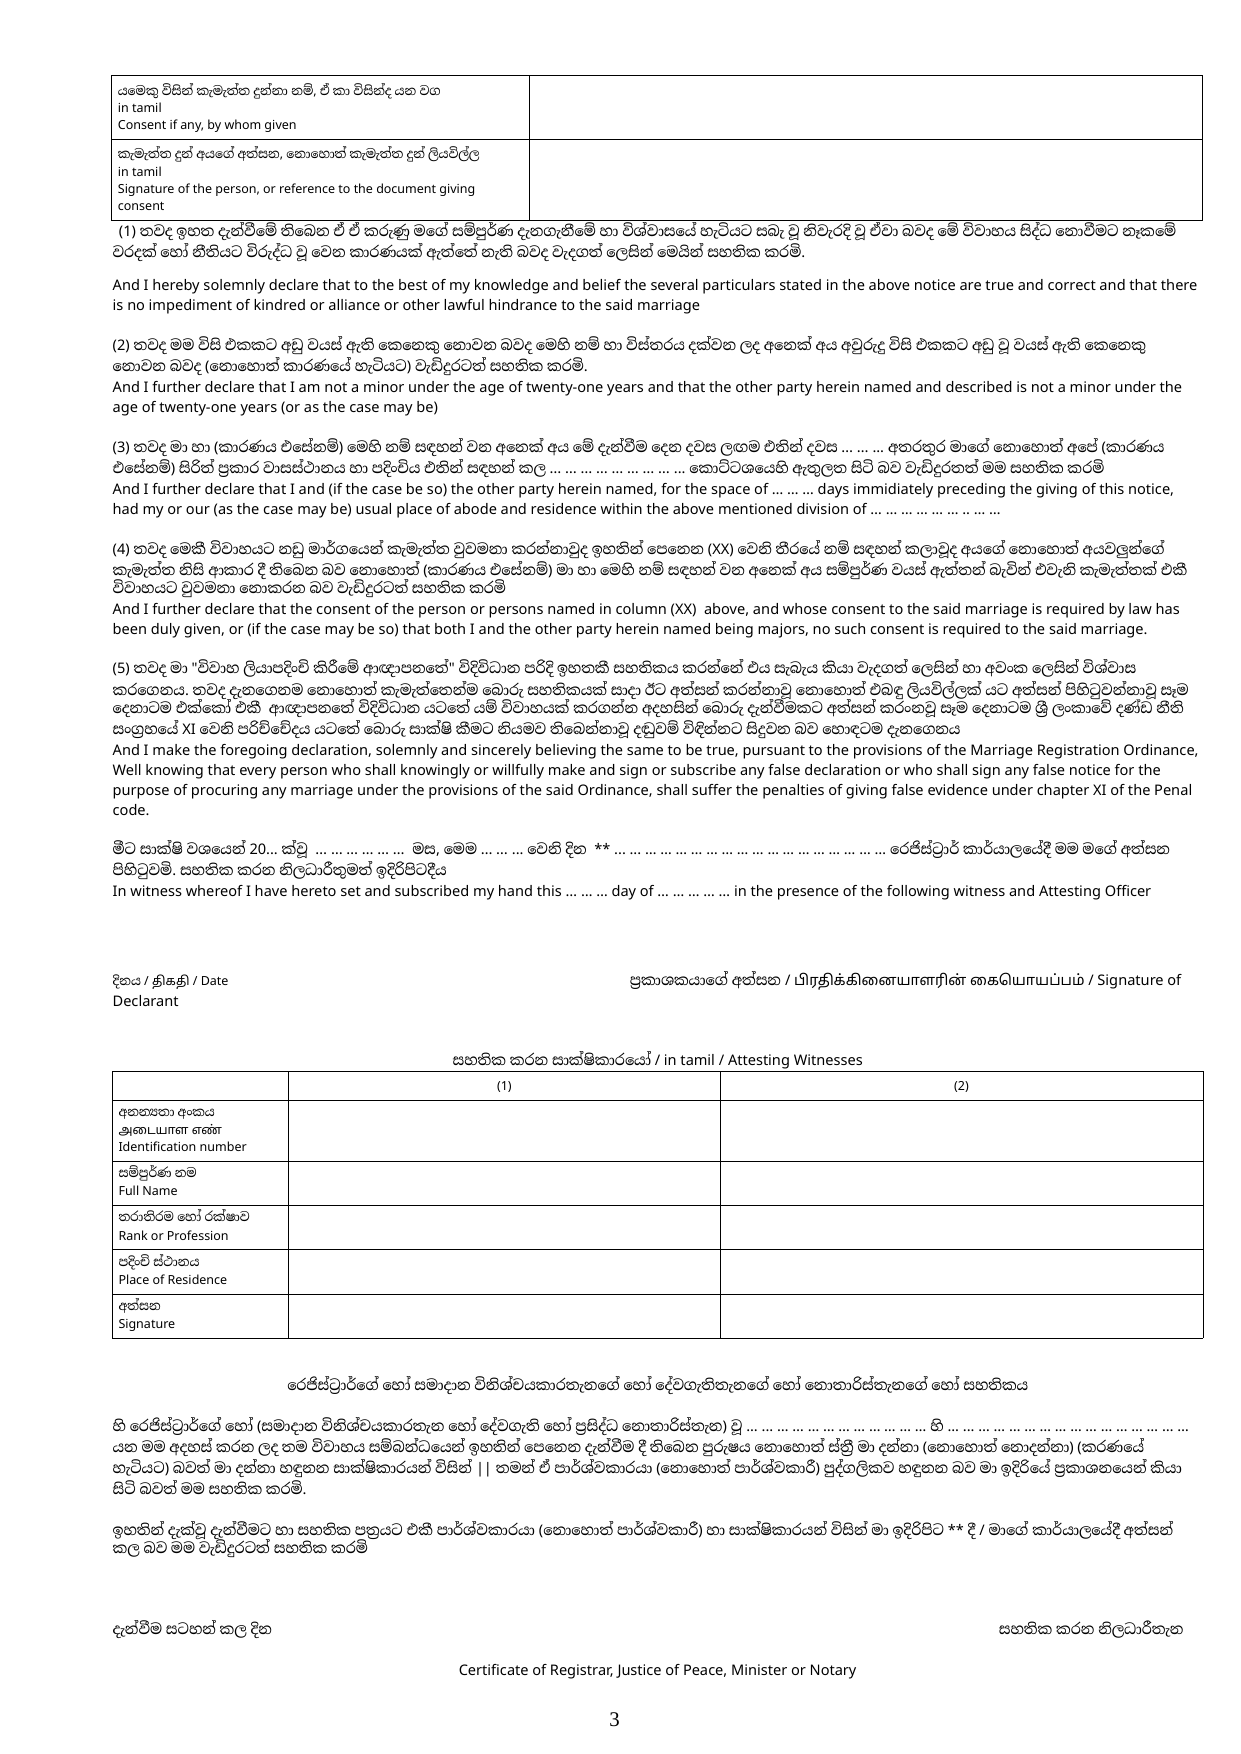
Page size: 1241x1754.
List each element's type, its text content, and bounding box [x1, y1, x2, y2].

text (4) තවද මෙකී විවාහයට නඩු මාර්ගයෙන් කැමැත්ත වුවමනා කරන්නාවුද ඉහතින් පෙනෙන (XX) වෙනි තීරයේ නම් සඳහන් කලාවූද අයගේ නොහොත් අයවලුන්ගේ කැමැත්ත නිසි ආකාර දී තිබෙන බව නොහොත් (කාරණය එසේනම්) මා හා මෙහි නම් සඳහන් වන අනෙක් අය සම්පුර්ණ වයස් ඇත්තන් බැවින් එවැනි කැමැත්තක් එකී විවාහයට වුවමනා නොකරන බව වැඩිදුරටත් සහතික කරමි [112, 538, 1203, 599]
table_header (1) [289, 1072, 720, 1100]
table_cell [289, 1250, 720, 1293]
table_cell කැමැත්ත දුන් අයගේ අත්සන, නොහොත් කැමැත්ත දුන් ලියවිල්ල in tamil Signature of the person, or reference to the document giving consent [112, 140, 529, 219]
text රෙජිස්ට්‍රාර්ගේ හෝ සමාදාන විනිශ්චයකාරතැනගේ හෝ දේවගැතිතැනගේ හෝ නොතාරිස්තැනගේ හෝ සහතිකය [112, 1378, 1203, 1396]
text And I further declare that I am not a minor under the age of twenty-one years and that the other party herein named and described is not a minor under the age of twenty-one years (or as the case may be) [112, 377, 1203, 417]
text (2) තවද මම විසි එකකට අඩු වයස් ඇති කෙනෙකු නොවන බවද මෙහි නම් හා විස්තරය දක්වන ලද අනෙක් අය අවුරුදු විසි එකකට අඩු වූ වයස් ඇති කෙනෙකු නොවන බවද (නොහොත් කාරණයේ හැටියට) වැඩිදුරටත් සහතික කරමි. [112, 335, 1203, 377]
table_cell [289, 1206, 720, 1249]
table_cell [289, 1101, 720, 1161]
table_header (2) [721, 1072, 1203, 1100]
text And I hereby solemnly declare that to the best of my knowledge and belief the several particulars stated in the above notice are true and correct and that there is no impediment of kindred or alliance or other lawful hindrance to the said marriage [112, 275, 1203, 315]
table_cell [530, 76, 1202, 139]
text දැන්වීම සටහන් කල දින සහතික කරන නිලධාරීතැන [112, 1599, 1203, 1639]
table_cell යමෙකු විසින් කැමැත්ත දුන්නා නම්, ඒ කා විසින්ද යන වග in tamil Consent if any, by whom given [112, 76, 529, 139]
text In witness whereof I have hereto set and subscribed my hand this … … … day of … … … … … in the presence of the following witness and Attesting Officer [112, 881, 1203, 901]
text Certificate of Registrar, Justice of Peace, Minister or Notary [112, 1659, 1203, 1679]
table_cell [721, 1206, 1203, 1249]
text And I further declare that the consent of the person or persons named in column (XX) above, and whose consent to the said marriage is required by law has been duly given, or (if the case may be so) that both I and the other party herein named being majors, no such consent is required to the said marriage. [112, 599, 1203, 638]
text දිනය / திகதி / Date ප්‍රකාශකයාගේ අත්සන / பிரதிக்கினையாளரின் கையொயப்பம் / Signature of Declarant [112, 969, 1203, 1010]
text සහතික කරන සාක්ෂිකාරයෝ / in tamil / Attesting Witnesses [112, 1050, 1203, 1071]
table_cell [289, 1162, 720, 1205]
text (1) තවද ඉහත දැන්වීමේ තිබෙන ඒ ඒ කරුණු මගේ සම්පුර්ණ දැනගැනීමේ හා විශ්වාසයේ හැටියට සබැ වූ නිවැරදි වූ ඒවා බවද මේ විවාහය සිද්ධ නොවීමට නෑකමේ වරදක් හෝ නීතියට විරුද්ධ වූ වෙන කාරණයක් ඇත්තේ නැති බවද වැදගත් ලෙසින් මෙයින් සහතික කරමි. [112, 221, 1203, 263]
table_cell [721, 1295, 1203, 1338]
table_cell පදිංචි ස්ථානය Place of Residence [113, 1250, 288, 1293]
table_cell [721, 1250, 1203, 1293]
text (3) තවද මා හා (කාරණය එසේනම්) මෙහි නම් සඳහන් වන අනෙක් අය මේ දැන්වීම දෙන දවස ලඟම එතින් දවස … … ... අතරතුර මාගේ නොහොත් අපේ (කාරණය එසේනම්) සිරිත් ප්‍රකාර වාසස්ථානය හා පදිංචිය එතින් සඳහන් කල … … … … … … … … ... කොට්ටශයෙහි ඇතුලත සිටි බව වැඩිදුරතත් මම සහතික කරමි [112, 437, 1203, 479]
table_cell තරාතිරම හෝ රක්ෂාව Rank or Profession [113, 1206, 288, 1249]
table_header [113, 1072, 288, 1100]
text (5) තවද මා "විවාහ ලියාපදිංචි කිරීමේ ආඥාපනතේ" විදිවිධාන පරිදි ඉහතකී සහතිකය කරන්නේ එය සැබැය කියා වැදගත් ලෙසින් හා අවංක ලෙසින් විශ්වාස කරගෙනය. තවද දැනගෙනම නොහොත් කැමැත්තෙන්ම බොරු සහතිකයක් සාදා ඊට අත්සන් කරන්නාවූ නොහොත් එබඳු ලියවිල්ලක් යට අත්සන් පිහිටුවන්නාවූ සෑම දෙනාටම එක්කෝ එකී ආඥාපනතේ විදිවිධාන යටතේ යම් විවාහයක් කරගන්න අදහසින් බොරු දැන්වීමකට අත්සන් කරංනවූ සෑම දෙනාටම ශ්‍රී ලංකාවේ දණ්ඩ නීති සංග්‍රහයේ XI වෙනි පරිච්චේදය යටතේ බොරු සාක්ෂි කීමට නියමව තිබෙන්නාවූ දඬුවම් විඳින්නට සිදුවන බව හොඳටම දැනගෙනය [112, 658, 1203, 739]
text ඉහතින් දැක්වූ දැන්වීමට හා සහතික පත්‍රයට එකී පාර්ශ්වකාරයා (නොහොත් පාර්ශ්වකාරී) හා සාක්ෂිකාරයන් විසින් මා ඉදිරිපිට ** දී / මාගේ කාර්යාලයේදී අත්සන් කල බව මම වැඩිදුරටත් සහතික කරමි [112, 1520, 1203, 1579]
text And I make the foregoing declaration, solemnly and sincerely believing the same to be true, pursuant to the provisions of the Marriage Registration Ordinance, Well knowing that every person who shall knowingly or willfully make and sign or subscribe any false declaration or who shall sign any false notice for the purpose of procuring any marriage under the provisions of the said Ordinance, shall suffer the penalties of giving false evidence under chapter XI of the Penal code. [112, 739, 1203, 819]
text And I further declare that I and (if the case be so) the other party herein named, for the space of … … … days immidiately preceding the giving of this notice, had my or our (as the case may be) usual place of abode and residence within the above mentioned division of … … … … … … .. … … [112, 479, 1203, 518]
table_cell [530, 140, 1202, 219]
table_cell සම්පුර්ණ නම Full Name [113, 1162, 288, 1205]
table_cell [721, 1101, 1203, 1161]
table_cell [289, 1295, 720, 1338]
table_cell අත්සන Signature [113, 1295, 288, 1338]
table_cell අනන්‍යතා අංකය அடையாள எண் Identification number [113, 1101, 288, 1161]
text හි රෙජිස්ට්‍රාර්ගේ හෝ (සමාදාන විනිශ්චයකාරතැන හෝ දේවගැති හෝ ප්‍රසිද්ධ නොතාරිස්තැන) වූ ... ... … … … … … … … … … … හි ... ... … … … … … … … … … … … … … … යන මම අදහස් කරන ලද තම විවාහය සම්බන්ධයෙන් ඉහතින් පෙනෙන දැන්වීම දී තිබෙන පුරුෂය නොහොත් ස්ත්‍රී මා දන්නා (නොහොත් නොදන්නා) (කරණයේ හැටියට) බවත් මා දන්නා හඳුනන සාක්ෂිකාරයන් විසින් || තමන් ඒ පාර්ශ්වකාරයා (නොහොත් පාර්ශ්වකාරී) පුද්ගලිකව හඳුනන බව මා ඉදිරියේ ප්‍රකාශනයෙන් කියා සිටි බවත් මම සහතික කරමි. [112, 1396, 1203, 1520]
text මීට සාක්ෂි වශයෙන් 20... ක්වූ … … … … … … මස, මෙම … … ... වෙනි දින ** ... ... … … … … … … … … … … … … … … … … රෙජිස්ට්‍රාර් කාර්යාලයේදී මම මගේ අත්සන පිහිටුවමි. සහතික කරන නිලධාරීතුමත් ඉදිරිපිටදීය [112, 839, 1203, 881]
table_cell [721, 1162, 1203, 1205]
